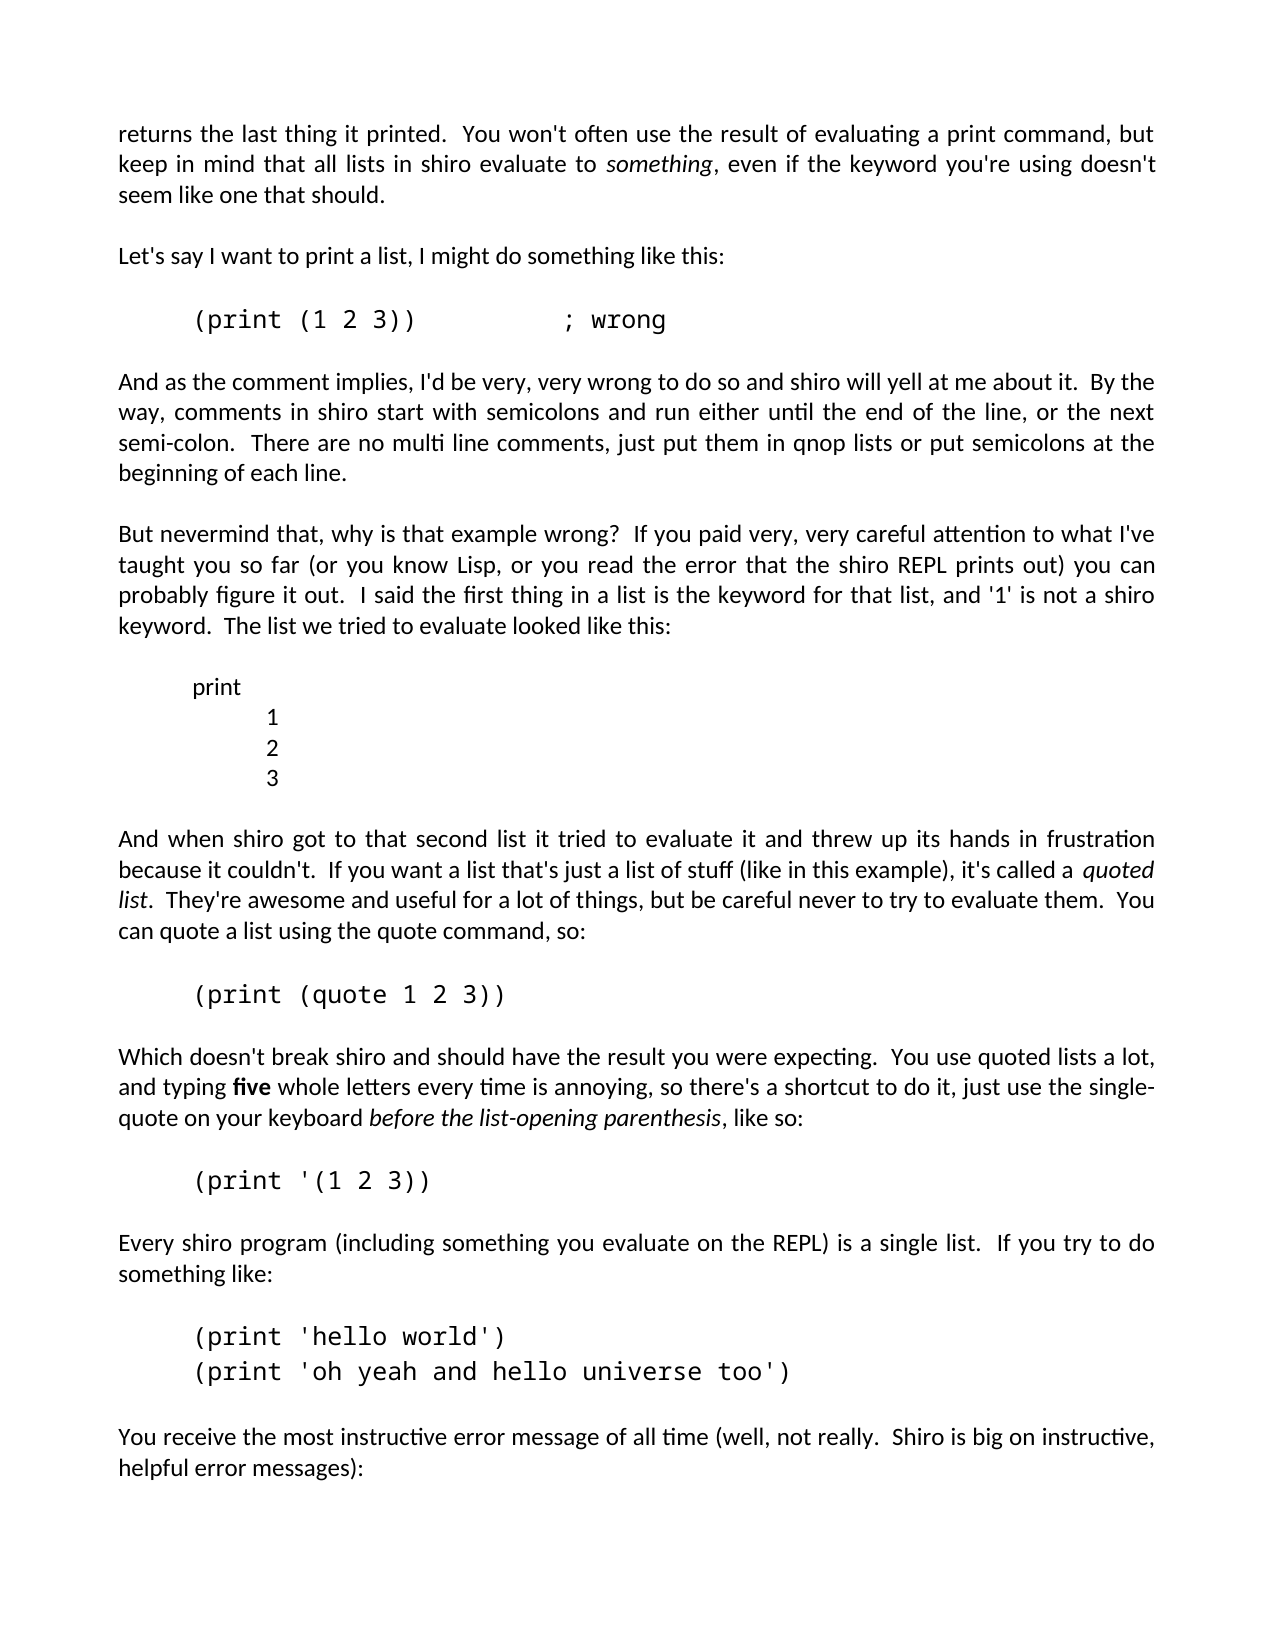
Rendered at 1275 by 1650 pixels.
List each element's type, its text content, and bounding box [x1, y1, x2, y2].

text returns the last thing it printed. You won't often use the result of evaluating a print command, but keep in mind that all lists in shiro evaluate to something, even if the keyword you're using doesn't seem like one that should. [118, 118, 1157, 210]
text 3 [118, 763, 1157, 793]
text (print 'oh yeah and hello universe too') [118, 1353, 1157, 1387]
text Every shiro program (including something you evaluate on the REPL) is a single list. If you try to do something like: [118, 1227, 1157, 1288]
text (print '(1 2 3)) [118, 1163, 1157, 1197]
text But nevermind that, why is that example wrong? If you paid very, very careful attention to what I've taught you so far (or you know Lisp, or you read the error that the shiro REPL prints out) you can probably figure it out. I said the first thing in a list is the keyword for that list, and '1' is not a shiro keyword. The list we tried to evaluate looked like this: [118, 518, 1157, 641]
text (print (quote 1 2 3)) [118, 976, 1157, 1010]
text 2 [118, 732, 1157, 763]
text (print (1 2 3)) ; wrong [118, 301, 1157, 335]
text Which doesn't break shiro and should have the result you were expecting. You use quoted lists a lot, and typing five whole letters every time is annoying, so there's a shortcut to do it, just use the single-quote on your keyboard before the list-opening parenthesis, like so: [118, 1041, 1157, 1132]
text You receive the most instructive error message of all time (well, not really. Shiro is big on instructive, helpful error messages): [118, 1421, 1157, 1482]
text Let's say I want to print a list, I might do something like this: [118, 240, 1157, 271]
text print [118, 671, 1157, 702]
text And when shiro got to that second list it tried to evaluate it and threw up its hands in frustration because it couldn't. If you want a list that's just a list of stuff (like in this example), it's called a quoted list. They're awesome and useful for a lot of things, but be careful never to try to evaluate them. You can quote a list using the quote command, so: [118, 824, 1157, 946]
text 1 [118, 702, 1157, 732]
text And as the comment implies, I'd be very, very wrong to do so and shiro will yell at me about it. By the way, comments in shiro start with semicolons and run either until the end of the line, or the next semi-colon. There are no multi line comments, just put them in qnop lists or put semicolons at the beginning of each line. [118, 366, 1157, 488]
text (print 'hello world') [118, 1319, 1157, 1353]
